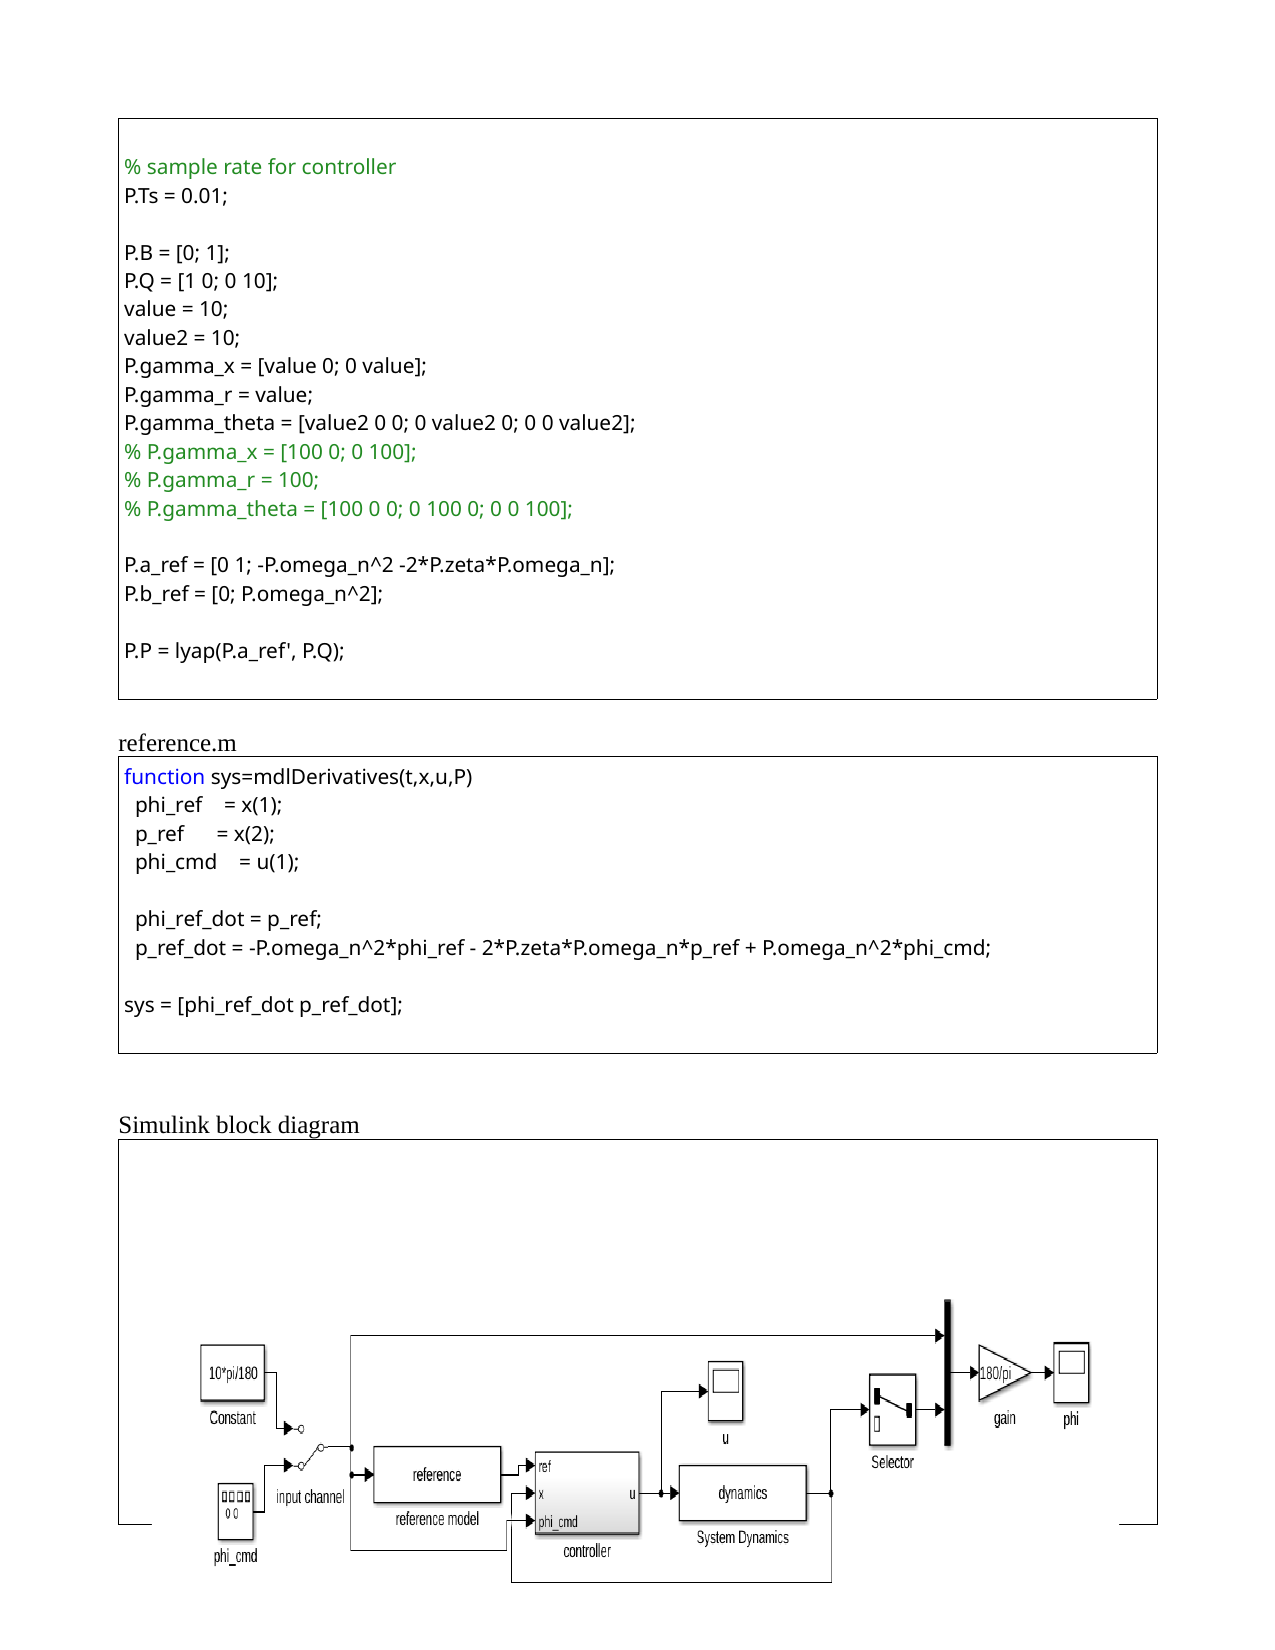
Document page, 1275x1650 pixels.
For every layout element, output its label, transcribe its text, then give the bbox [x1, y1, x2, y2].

text Simulink block diagram [118, 1110, 1157, 1139]
text reference.m [118, 728, 1157, 756]
table_header % sample rate for controller P.Ts = 0.01; P.B = [0; 1]; P.Q = [1 0; 0 10]; value = 10; value2 = 10; P.gamma_x = [value 0; 0 value]; P.gamma_r = value; P.gamma_theta = [value2 0 0; 0 value2 0; 0 0 value2]; % P.gamma_x = [100 0; 0 100]; % P.gamma_r = 100; % P.gamma_theta = [100 0 0; 0 100 0; 0 0 100]; P.a_ref = [0 1; -P.omega_n^2 -2*P.zeta*P.omega_n]; P.b_ref = [0; P.omega_n^2]; P.P = lyap(P.a_ref', P.Q); [119, 119, 1157, 699]
table_header function sys=mdlDerivatives(t,x,u,P) phi_ref = x(1); p_ref = x(2); phi_cmd = u(1); phi_ref_dot = p_ref; p_ref_dot = -P.omega_n^2*phi_ref - 2*P.zeta*P.omega_n*p_ref + P.omega_n^2*phi_cmd; sys = [phi_ref_dot p_ref_dot]; [119, 757, 1157, 1053]
picture [151, 1227, 1120, 1650]
table_header [119, 1140, 1157, 1524]
